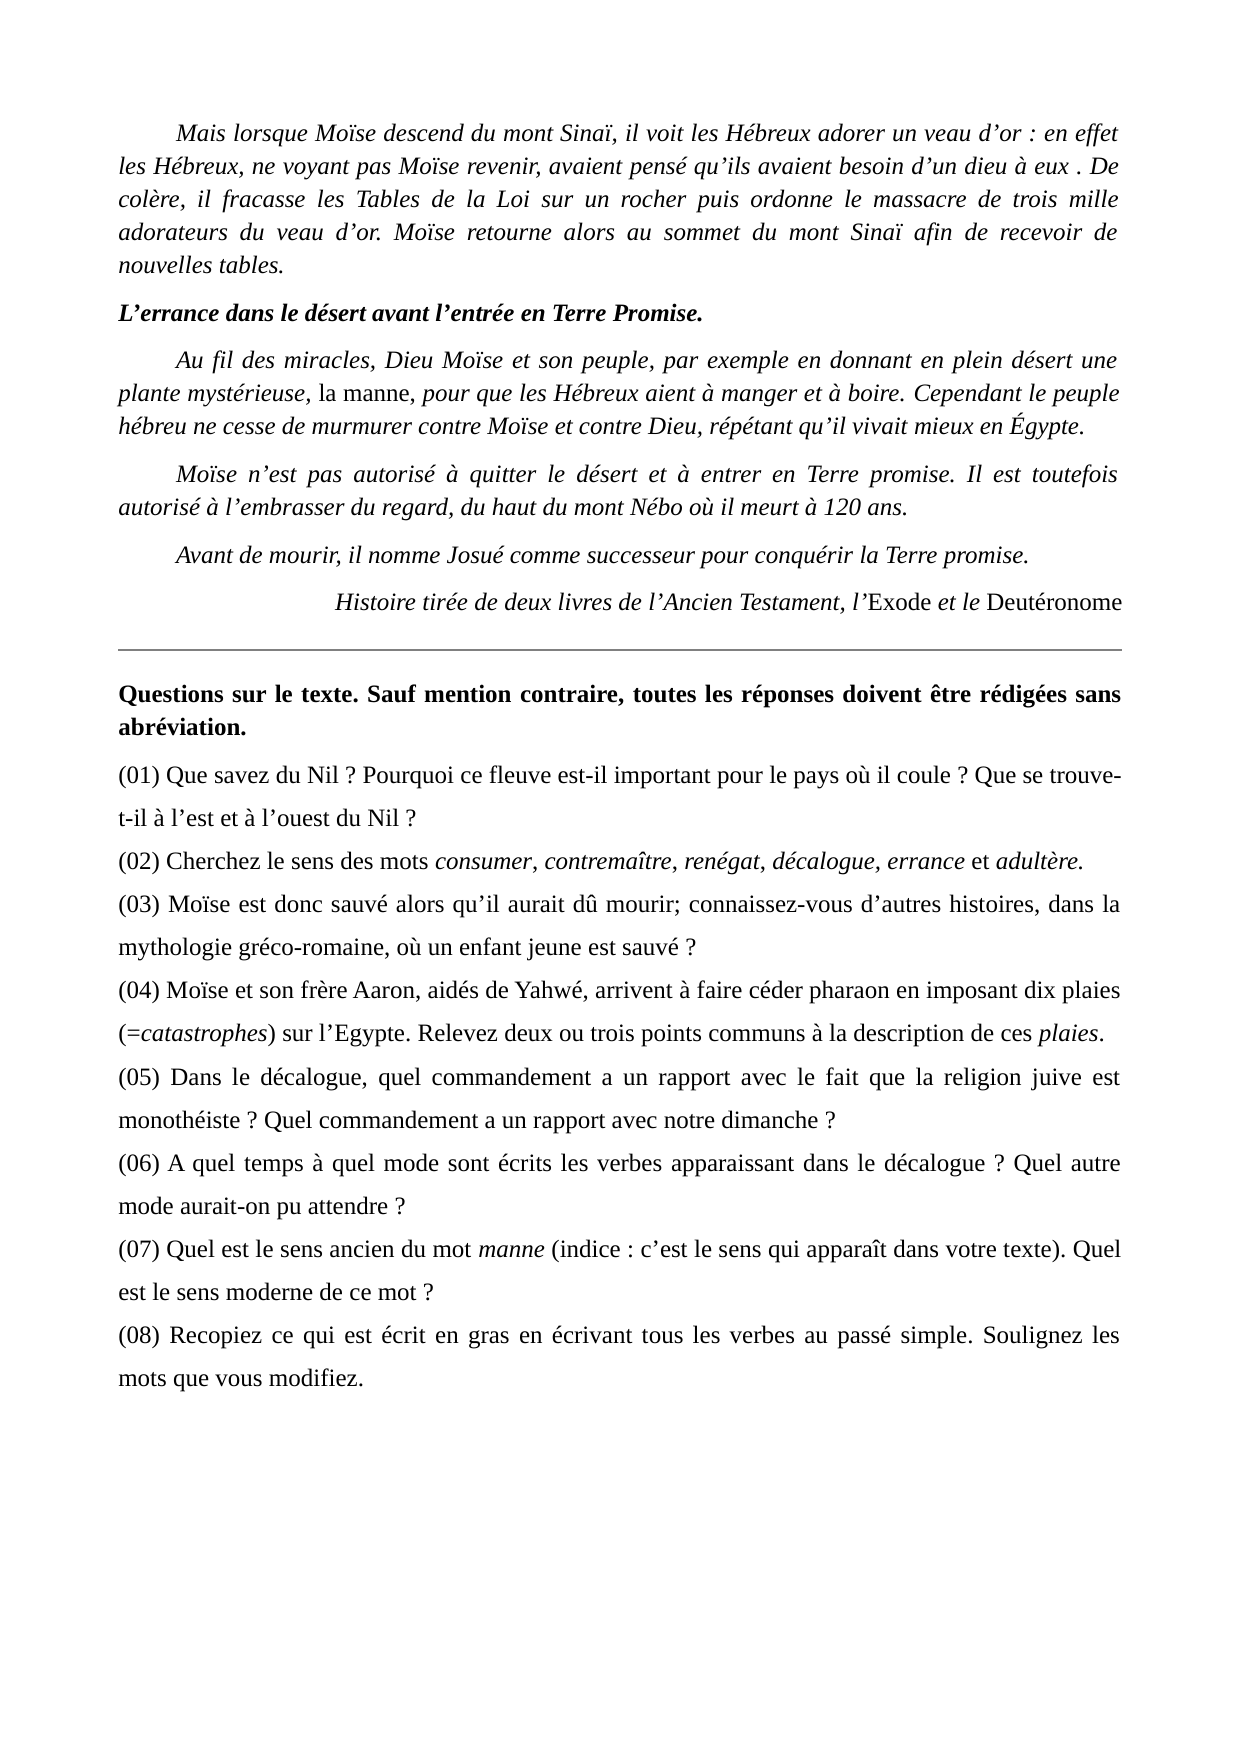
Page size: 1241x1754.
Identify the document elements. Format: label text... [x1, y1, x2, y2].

text (02) Cherchez le sens des mots consumer, contremaître, renégat, décalogue, errance et adultère. [118, 846, 1122, 875]
text (06) A quel temps à quel mode sont écrits les verbes apparaissant dans le décalogue ? Quel autre mode aurait-on pu attendre ? [118, 1148, 1122, 1220]
text L’errance dans le désert avant l’entrée en Terre Promise. [118, 298, 1122, 327]
text Mais lorsque Moïse descend du mont Sinaï, il voit les Hébreux adorer un veau d’or : en effet les Hébreux, ne voyant pas Moïse revenir, avaient pensé qu’ils avaient besoin d’un dieu à eux . De colère, il fracasse les Tables de la Loi sur un rocher puis ordonne le massacre de trois mille adorateurs du veau d’or. Moïse retourne alors au sommet du mont Sinaï afin de recevoir de nouvelles tables. [118, 118, 1122, 279]
text (04) Moïse et son frère Aaron, aidés de Yahwé, arrivent à faire céder pharaon en imposant dix plaies (=catastrophes) sur l’Egypte. Relevez deux ou trois points communs à la description de ces plaies. [118, 975, 1122, 1047]
text (01) Que savez du Nil ? Pourquoi ce fleuve est-il important pour le pays où il coule ? Que se trouve-t-il à l’est et à l’ouest du Nil ? [118, 760, 1122, 832]
text Au fil des miracles, Dieu Moïse et son peuple, par exemple en donnant en plein désert une plante mystérieuse, la manne, pour que les Hébreux aient à manger et à boire. Cependant le peuple hébreu ne cesse de murmurer contre Moïse et contre Dieu, répétant qu’il vivait mieux en Égypte. [118, 345, 1122, 440]
text (07) Quel est le sens ancien du mot manne (indice : c’est le sens qui apparaît dans votre texte). Quel est le sens moderne de ce mot ? [118, 1234, 1122, 1306]
text (03) Moïse est donc sauvé alors qu’il aurait dû mourir; connaissez-vous d’autres histoires, dans la mythologie gréco-romaine, où un enfant jeune est sauvé ? [118, 889, 1122, 961]
text (08) Recopiez ce qui est écrit en gras en écrivant tous les verbes au passé simple. Soulignez les mots que vous modifiez. [118, 1320, 1122, 1392]
text Moïse n’est pas autorisé à quitter le désert et à entrer en Terre promise. Il est toutefois autorisé à l’embrasser du regard, du haut du mont Nébo où il meurt à 120 ans. [118, 459, 1122, 521]
text (05) Dans le décalogue, quel commandement a un rapport avec le fait que la religion juive est monothéiste ? Quel commandement a un rapport avec notre dimanche ? [118, 1062, 1122, 1133]
text Histoire tirée de deux livres de l’Ancien Testament, l’Exode et le Deutéronome [118, 587, 1122, 616]
text Avant de mourir, il nomme Josué comme successeur pour conquérir la Terre promise. [118, 540, 1122, 568]
text Questions sur le texte. Sauf mention contraire, toutes les réponses doivent être rédigées sans abréviation. [118, 679, 1122, 741]
